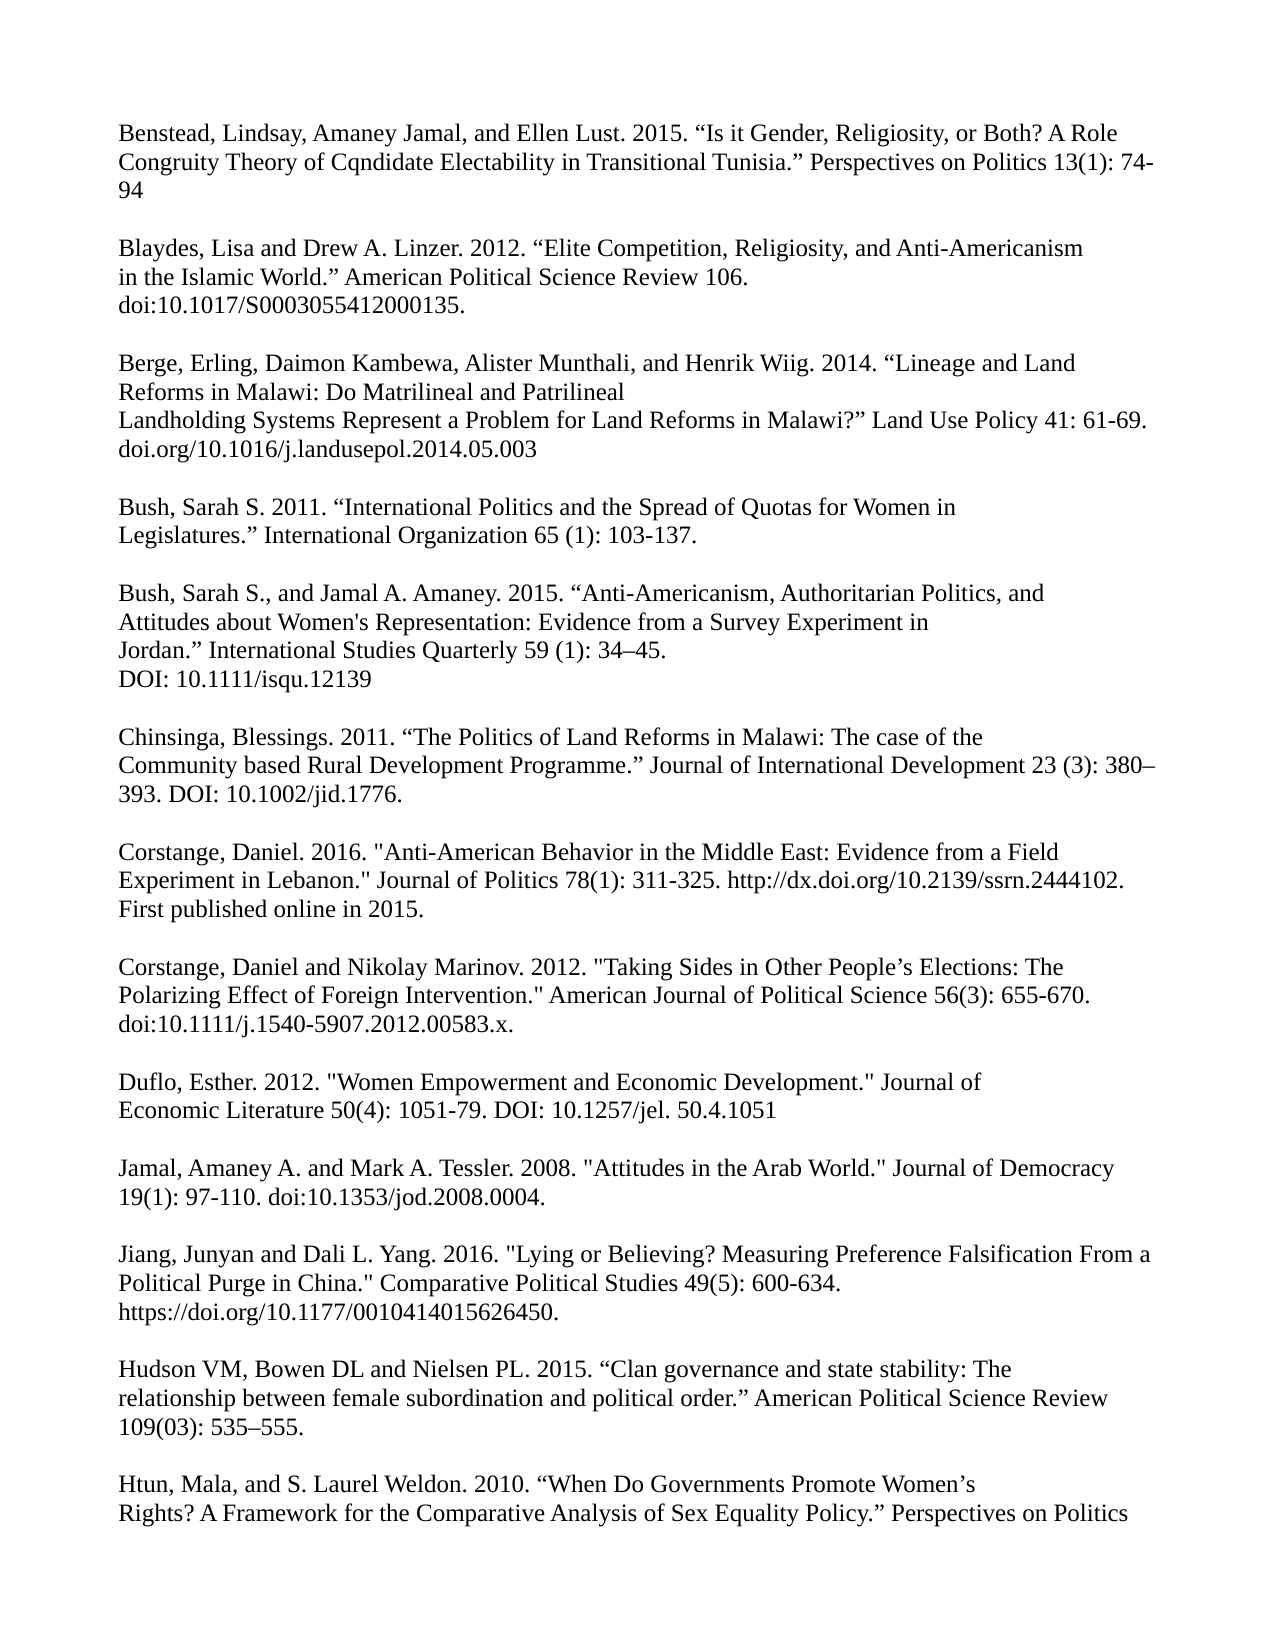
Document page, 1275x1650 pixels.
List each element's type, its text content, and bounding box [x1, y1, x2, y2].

text Benstead, Lindsay, Amaney Jamal, and Ellen Lust. 2015. “Is it Gender, Religiosity, or Both? A Role Congruity Theory of Cqndidate Electability in Transitional Tunisia.” Perspectives on Politics 13(1): 74-94 [118, 118, 1157, 204]
text doi:10.1017/S0003055412000135. [118, 291, 1157, 319]
text Corstange, Daniel. 2016. "Anti-American Behavior in the Middle East: Evidence from a Field [118, 837, 1157, 866]
text Rights? A Framework for the Comparative Analysis of Sex Equality Policy.” Perspectives on Politics [118, 1498, 1157, 1527]
text Chinsinga, Blessings. 2011. “The Politics of Land Reforms in Malawi: The case of the [118, 722, 1157, 751]
text Bush, Sarah S. 2011. “International Politics and the Spread of Quotas for Women in [118, 492, 1157, 521]
text DOI: 10.1111/isqu.12139 [118, 664, 1157, 693]
text Landholding Systems Represent a Problem for Land Reforms in Malawi?” Land Use Policy 41: 61-69. doi.org/10.1016/j.landusepol.2014.05.003 [118, 406, 1157, 463]
text Attitudes about Women's Representation: Evidence from a Survey Experiment in [118, 607, 1157, 636]
text Hudson VM, Bowen DL and Nielsen PL. 2015. “Clan governance and state stability: The [118, 1354, 1157, 1383]
text Blaydes, Lisa and Drew A. Linzer. 2012. “Elite Competition, Religiosity, and Anti-Americanism [118, 233, 1157, 262]
text Berge, Erling, Daimon Kambewa, Alister Munthali, and Henrik Wiig. 2014. “Lineage and Land Reforms in Malawi: Do Matrilineal and Patrilineal [118, 348, 1157, 406]
text Economic Literature 50(4): 1051-79. DOI: 10.1257/jel. 50.4.1051 [118, 1096, 1157, 1124]
text Bush, Sarah S., and Jamal A. Amaney. 2015. “Anti-Americanism, Authoritarian Politics, and [118, 578, 1157, 607]
text Community based Rural Development Programme.” Journal of International Development 23 (3): 380–393. DOI: 10.1002/jid.1776. [118, 751, 1157, 808]
text relationship between female subordination and political order.” American Political Science Review 109(03): 535–555. [118, 1383, 1157, 1441]
text Polarizing Effect of Foreign Intervention." American Journal of Political Science 56(3): 655-670. doi:10.1111/j.1540-5907.2012.00583.x. [118, 981, 1157, 1038]
text Corstange, Daniel and Nikolay Marinov. 2012. "Taking Sides in Other People’s Elections: The [118, 952, 1157, 981]
text Legislatures.” International Organization 65 (1): 103-137. [118, 521, 1157, 549]
text Jamal, Amaney A. and Mark A. Tessler. 2008. "Attitudes in the Arab World." Journal of Democracy 19(1): 97-110. doi:10.1353/jod.2008.0004. [118, 1153, 1157, 1211]
text in the Islamic World.” American Political Science Review 106. [118, 262, 1157, 291]
text Experiment in Lebanon." Journal of Politics 78(1): 311-325. http://dx.doi.org/10.2139/ssrn.2444102. First published online in 2015. [118, 866, 1157, 923]
text Jiang, Junyan and Dali L. Yang. 2016. "Lying or Believing? Measuring Preference Falsification From a Political Purge in China." Comparative Political Studies 49(5): 600-634. https://doi.org/10.1177/0010414015626450. [118, 1239, 1157, 1326]
text Jordan.” International Studies Quarterly 59 (1): 34–45. [118, 636, 1157, 664]
text Htun, Mala, and S. Laurel Weldon. 2010. “When Do Governments Promote Women’s [118, 1469, 1157, 1498]
text Duflo, Esther. 2012. "Women Empowerment and Economic Development." Journal of [118, 1067, 1157, 1096]
